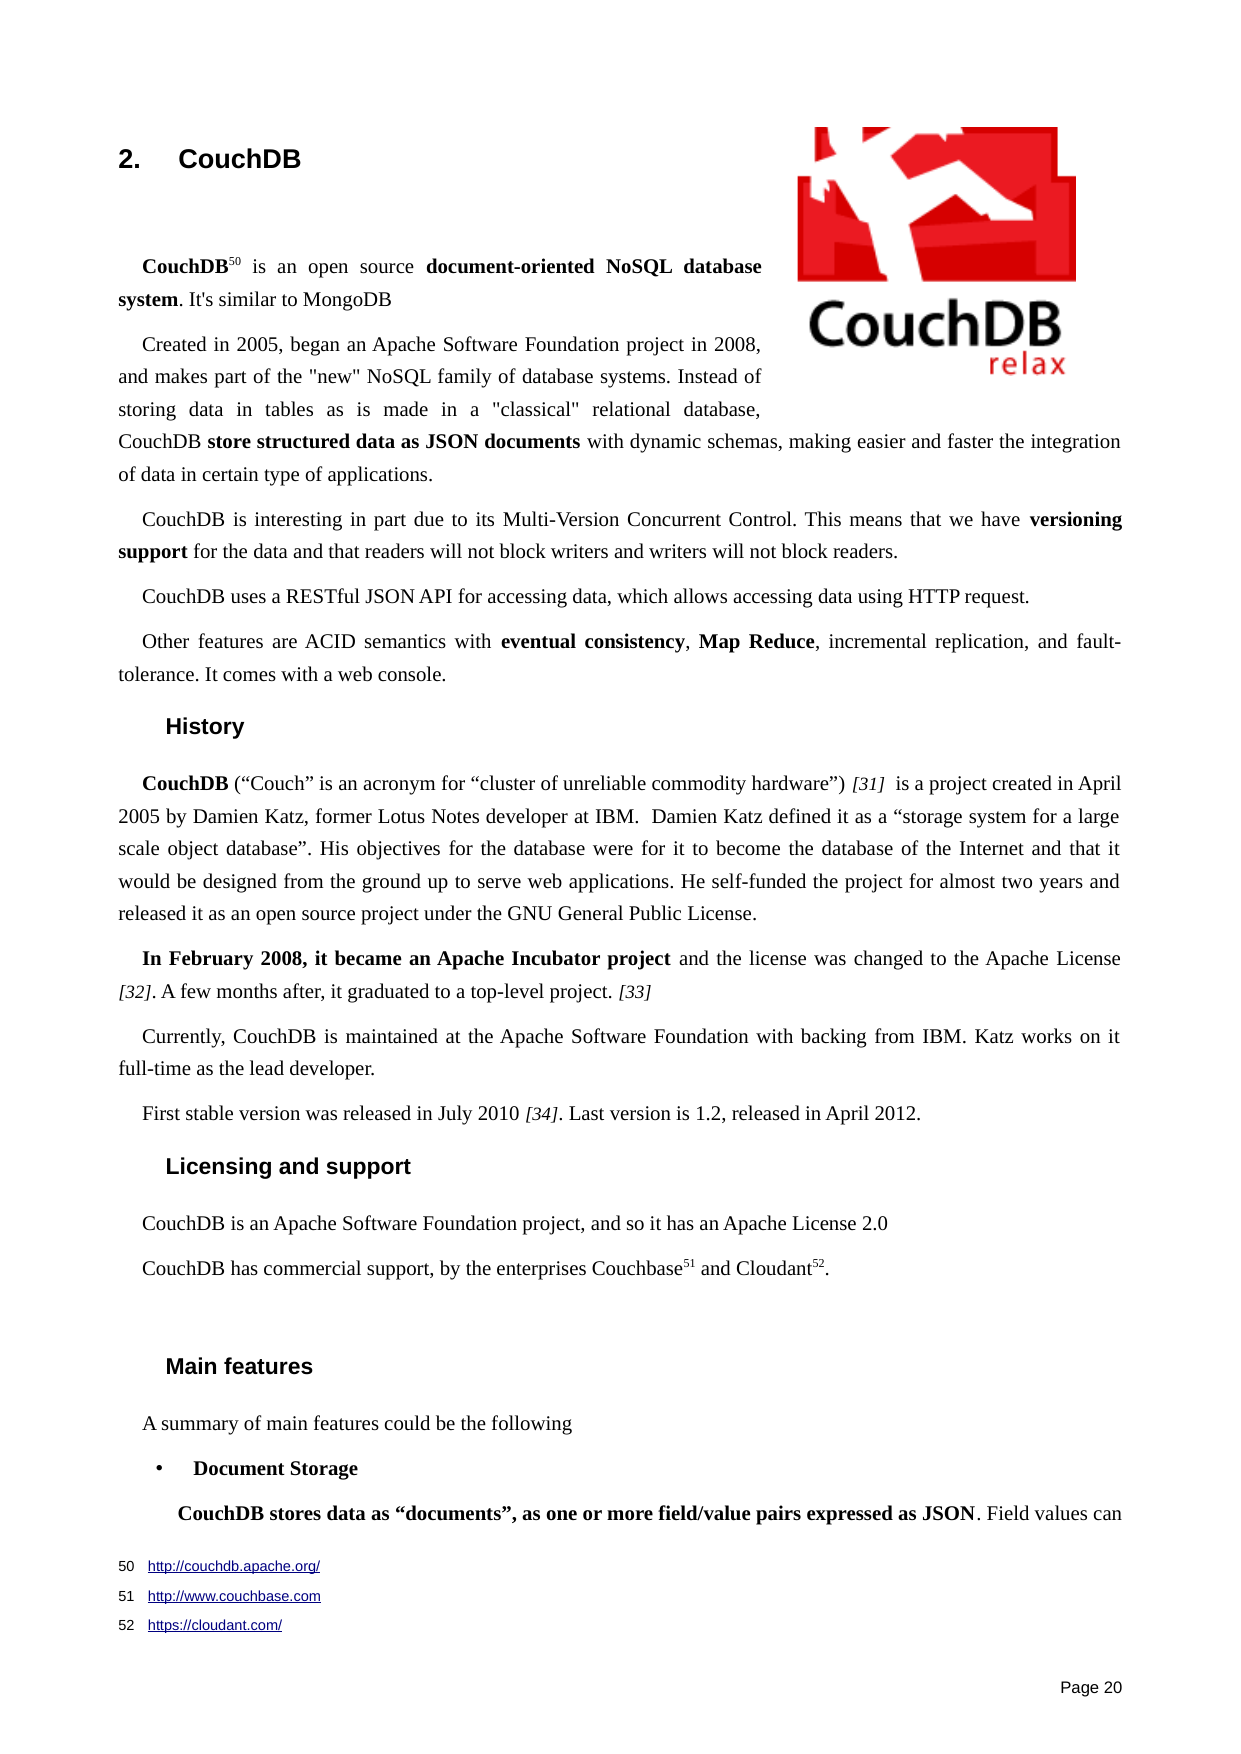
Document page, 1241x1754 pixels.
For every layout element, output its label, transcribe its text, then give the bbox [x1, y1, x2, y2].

text https://cloudant.com/ [118, 1607, 1122, 1636]
text Created in 2005, began an Apache Software Foundation project in 2008, and makes part of the "new" NoSQL family of database systems. Instead of storing data in tables as is made in a "classical" relational database, CouchDB store structured data as JSON documents with dynamic schemas, making easier and faster the integration of data in certain type of applications. [118, 325, 1122, 487]
subtitle History [165, 713, 1122, 739]
text Currently, CouchDB is maintained at the Apache Software Foundation with backing from IBM. Katz works on it full-time as the lead developer. [118, 1017, 1122, 1082]
text [1076, 247, 1122, 312]
subtitle CouchDB [118, 143, 797, 174]
subtitle [1076, 143, 1122, 174]
text CouchDB is an open source document-oriented NoSQL database system. It's similar to MongoDB [118, 247, 797, 312]
text First stable version was released in July 2010 [34]. Last version is 1.2, released in April 2012. [118, 1095, 1122, 1127]
text CouchDB is interesting in part due to its Multi-Version Concurrent Control. This means that we have versioning support for the data and that readers will not block writers and writers will not block readers. [118, 500, 1122, 565]
picture [797, 127, 1076, 376]
text http://www.couchbase.com [118, 1577, 1122, 1607]
text Other features are ACID semantics with eventual consistency, Map Reduce, incremental replication, and fault-tolerance. It comes with a web console. [118, 622, 1122, 687]
subtitle Licensing and support [165, 1153, 1122, 1179]
list Document Storage [156, 1450, 1122, 1482]
text In February 2008, it became an Apache Incubator project and the license was changed to the Apache License [32]. A few months after, it graduated to a top-level project. [33] [118, 940, 1122, 1005]
text CouchDB stores data as “documents”, as one or more field/value pairs expressed as JSON. Field values can [177, 1495, 1122, 1527]
text http://couchdb.apache.org/ [118, 1548, 1122, 1577]
text CouchDB is an Apache Software Foundation project, and so it has an Apache License 2.0 [118, 1205, 1122, 1237]
subtitle Main features [165, 1353, 1122, 1379]
text CouchDB has commercial support, by the enterprises Couchbase and Cloudant. [118, 1250, 1122, 1282]
text A summary of main features could be the following [118, 1405, 1122, 1437]
text CouchDB (“Couch” is an acronym for “cluster of unreliable commodity hardware”) [31] is a project created in April 2005 by Damien Katz, former Lotus Notes developer at IBM. Damien Katz defined it as a “storage system for a large scale object database”. His objectives for the database were for it to become the database of the Internet and that it would be designed from the ground up to serve web applications. He self-funded the project for almost two years and released it as an open source project under the GNU General Public License. [118, 765, 1122, 927]
text CouchDB uses a RESTful JSON API for accessing data, which allows accessing data using HTTP request. [118, 577, 1122, 610]
